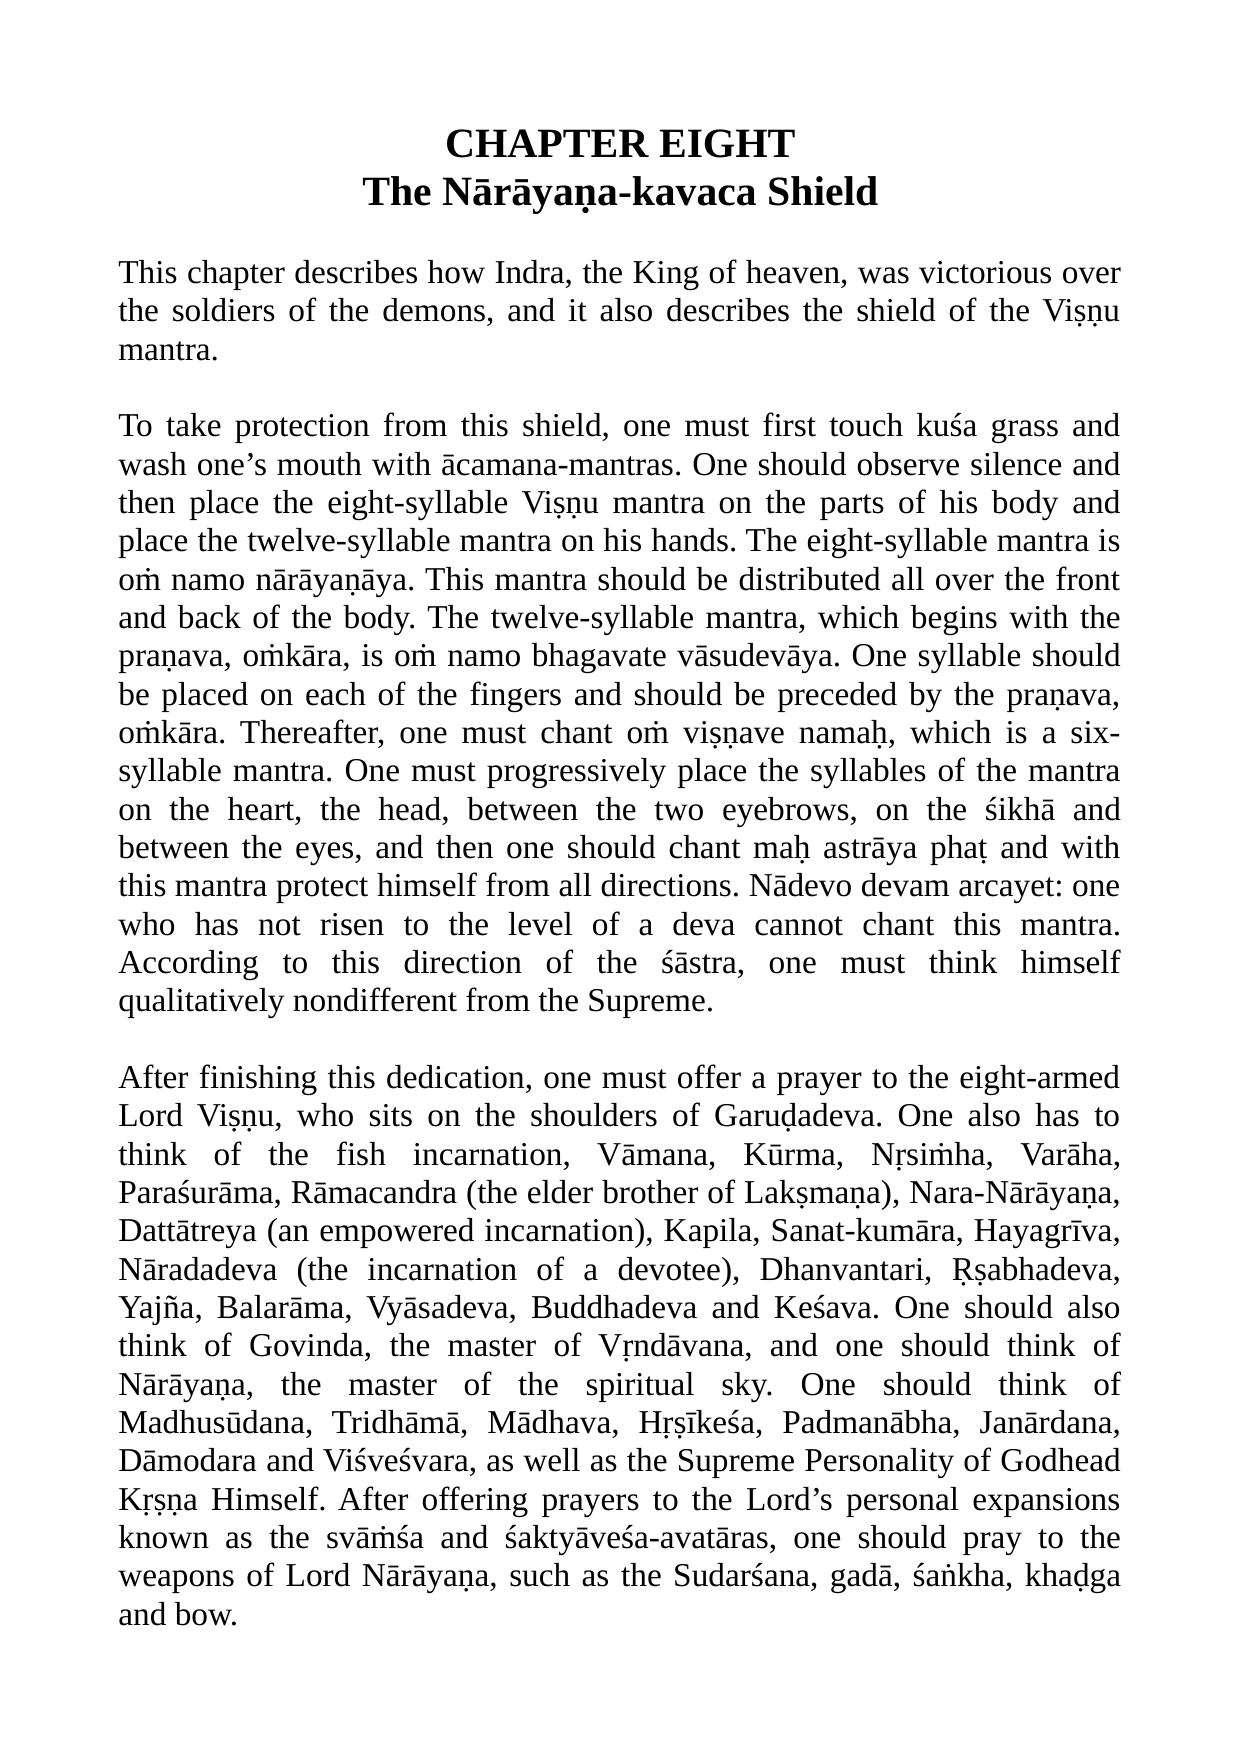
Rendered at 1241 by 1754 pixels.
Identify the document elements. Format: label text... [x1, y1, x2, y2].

text To take protection from this shield, one must first touch kuśa grass and wash one’s mouth with ācamana-mantras. One should observe silence and then place the eight-syllable Viṣṇu mantra on the parts of his body and place the twelve-syllable mantra on his hands. The eight-syllable mantra is oṁ namo nārāyaṇāya. This mantra should be distributed all over the front and back of the body. The twelve-syllable mantra, which begins with the praṇava, oṁkāra, is oṁ namo bhagavate vāsudevāya. One syllable should be placed on each of the fingers and should be preceded by the praṇava, oṁkāra. Thereafter, one must chant oṁ viṣṇave namaḥ, which is a six-syllable mantra. One must progressively place the syllables of the mantra on the heart, the head, between the two eyebrows, on the śikhā and between the eyes, and then one should chant maḥ astrāya phaṭ and with this mantra protect himself from all directions. Nādevo devam arcayet: one who has not risen to the level of a deva cannot chant this mantra. According to this direction of the śāstra, one must think himself qualitatively nondifferent from the Supreme. [118, 406, 1122, 1019]
text The Nārāyaṇa-kavaca Shield [118, 166, 1122, 214]
text CHAPTER EIGHT [118, 118, 1122, 166]
text After finishing this dedication, one must offer a prayer to the eight-armed Lord Viṣṇu, who sits on the shoulders of Garuḍadeva. One also has to think of the fish incarnation, Vāmana, Kūrma, Nṛsiṁha, Varāha, Paraśurāma, Rāmacandra (the elder brother of Lakṣmaṇa), Nara-Nārāyaṇa, Dattātreya (an empowered incarnation), Kapila, Sanat-kumāra, Hayagrīva, Nāradadeva (the incarnation of a devotee), Dhanvantari, Ṛṣabhadeva, Yajña, Balarāma, Vyāsadeva, Buddhadeva and Keśava. One should also think of Govinda, the master of Vṛndāvana, and one should think of Nārāyaṇa, the master of the spiritual sky. One should think of Madhusūdana, Tridhāmā, Mādhava, Hṛṣīkeśa, Padmanābha, Janārdana, Dāmodara and Viśveśvara, as well as the Supreme Personality of Godhead Kṛṣṇa Himself. After offering prayers to the Lord’s personal expansions known as the svāṁśa and śaktyāveśa-avatāras, one should pray to the weapons of Lord Nārāyaṇa, such as the Sudarśana, gadā, śaṅkha, khaḍga and bow. [118, 1057, 1122, 1632]
text This chapter describes how Indra, the King of heaven, was victorious over the soldiers of the demons, and it also describes the shield of the Viṣṇu mantra. [118, 252, 1122, 367]
